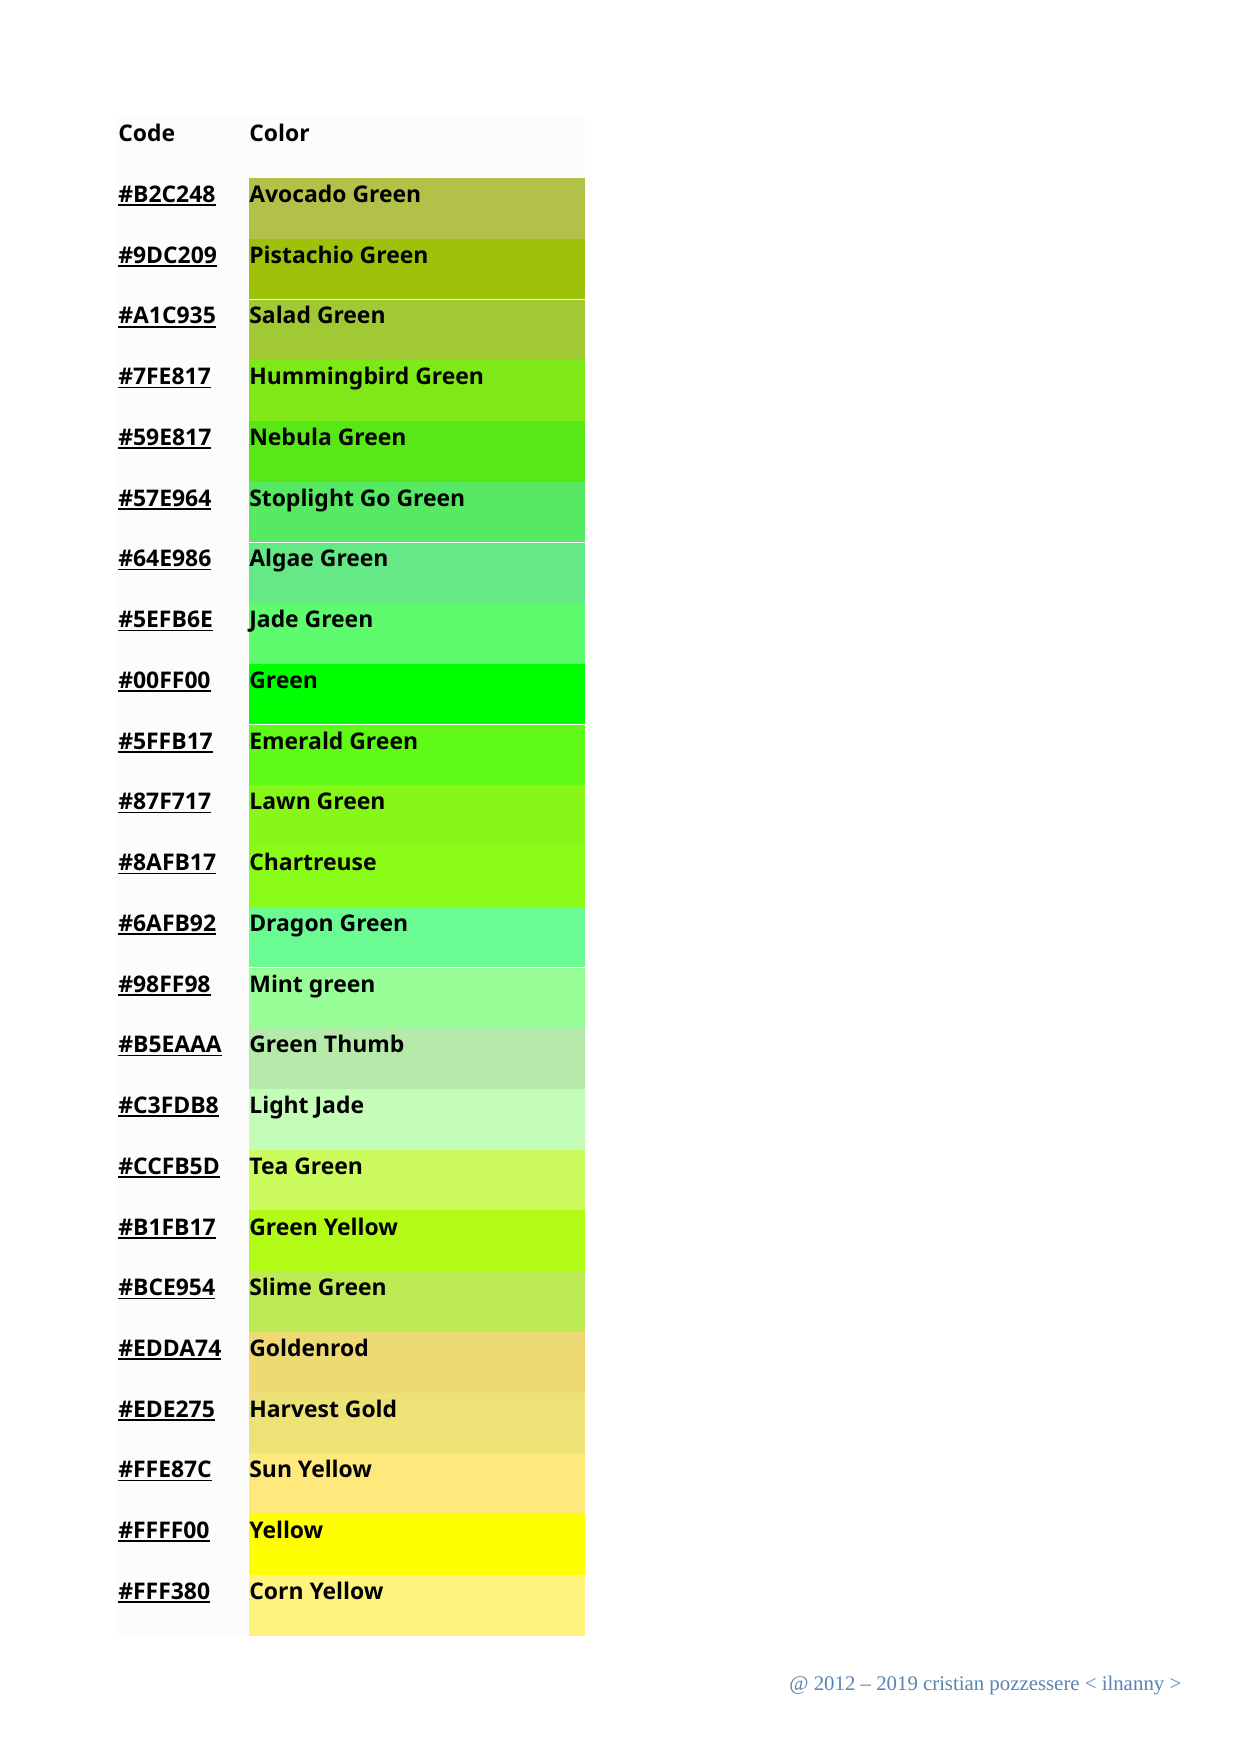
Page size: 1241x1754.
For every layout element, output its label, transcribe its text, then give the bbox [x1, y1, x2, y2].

table_cell #5EFB6E [118, 603, 249, 664]
table_cell #B1FB17 [118, 1210, 249, 1271]
table_cell Tea Green [249, 1150, 585, 1210]
table_cell #A1C935 [118, 300, 249, 360]
table_cell #EDE275 [118, 1393, 249, 1453]
table_cell Green Thumb [249, 1028, 585, 1089]
table_cell Lawn Green [249, 785, 585, 846]
table_cell Green [249, 664, 585, 724]
table_cell Emerald Green [249, 725, 585, 785]
table_cell #8AFB17 [118, 846, 249, 907]
table_cell Nebula Green [249, 421, 585, 482]
table_cell Yellow [249, 1514, 585, 1575]
table_cell #87F717 [118, 785, 249, 846]
table_header Code [118, 117, 249, 178]
table_cell Sun Yellow [249, 1453, 585, 1514]
table_cell #CCFB5D [118, 1150, 249, 1210]
table_cell #59E817 [118, 421, 249, 482]
table_cell Dragon Green [249, 907, 585, 967]
table_cell #98FF98 [118, 968, 249, 1028]
table_cell #7FE817 [118, 360, 249, 421]
table_cell #B2C248 [118, 178, 249, 239]
table_cell #BCE954 [118, 1271, 249, 1332]
table_cell #5FFB17 [118, 725, 249, 785]
table_cell #FFF380 [118, 1575, 249, 1636]
table_cell Light Jade [249, 1089, 585, 1150]
table_cell Salad Green [249, 300, 585, 360]
table_cell #EDDA74 [118, 1332, 249, 1393]
table_header Color [249, 117, 585, 178]
table_cell #FFFF00 [118, 1514, 249, 1575]
table_cell Corn Yellow [249, 1575, 585, 1636]
table_cell #9DC209 [118, 239, 249, 299]
table_cell #57E964 [118, 482, 249, 542]
table_cell Avocado Green [249, 178, 585, 239]
table_cell Mint green [249, 968, 585, 1028]
table_cell Slime Green [249, 1271, 585, 1332]
table_cell Algae Green [249, 543, 585, 603]
table_cell #C3FDB8 [118, 1089, 249, 1150]
table_cell #FFE87C [118, 1453, 249, 1514]
table_cell Harvest Gold [249, 1393, 585, 1453]
table_cell Green Yellow [249, 1210, 585, 1271]
table_cell #6AFB92 [118, 907, 249, 967]
table_cell Hummingbird Green [249, 360, 585, 421]
table_cell Goldenrod [249, 1332, 585, 1393]
table_cell #B5EAAA [118, 1028, 249, 1089]
table_cell Chartreuse [249, 846, 585, 907]
table_cell #00FF00 [118, 664, 249, 724]
table_cell Jade Green [249, 603, 585, 664]
table_cell Pistachio Green [249, 239, 585, 299]
table_cell #64E986 [118, 543, 249, 603]
table_cell Stoplight Go Green [249, 482, 585, 542]
